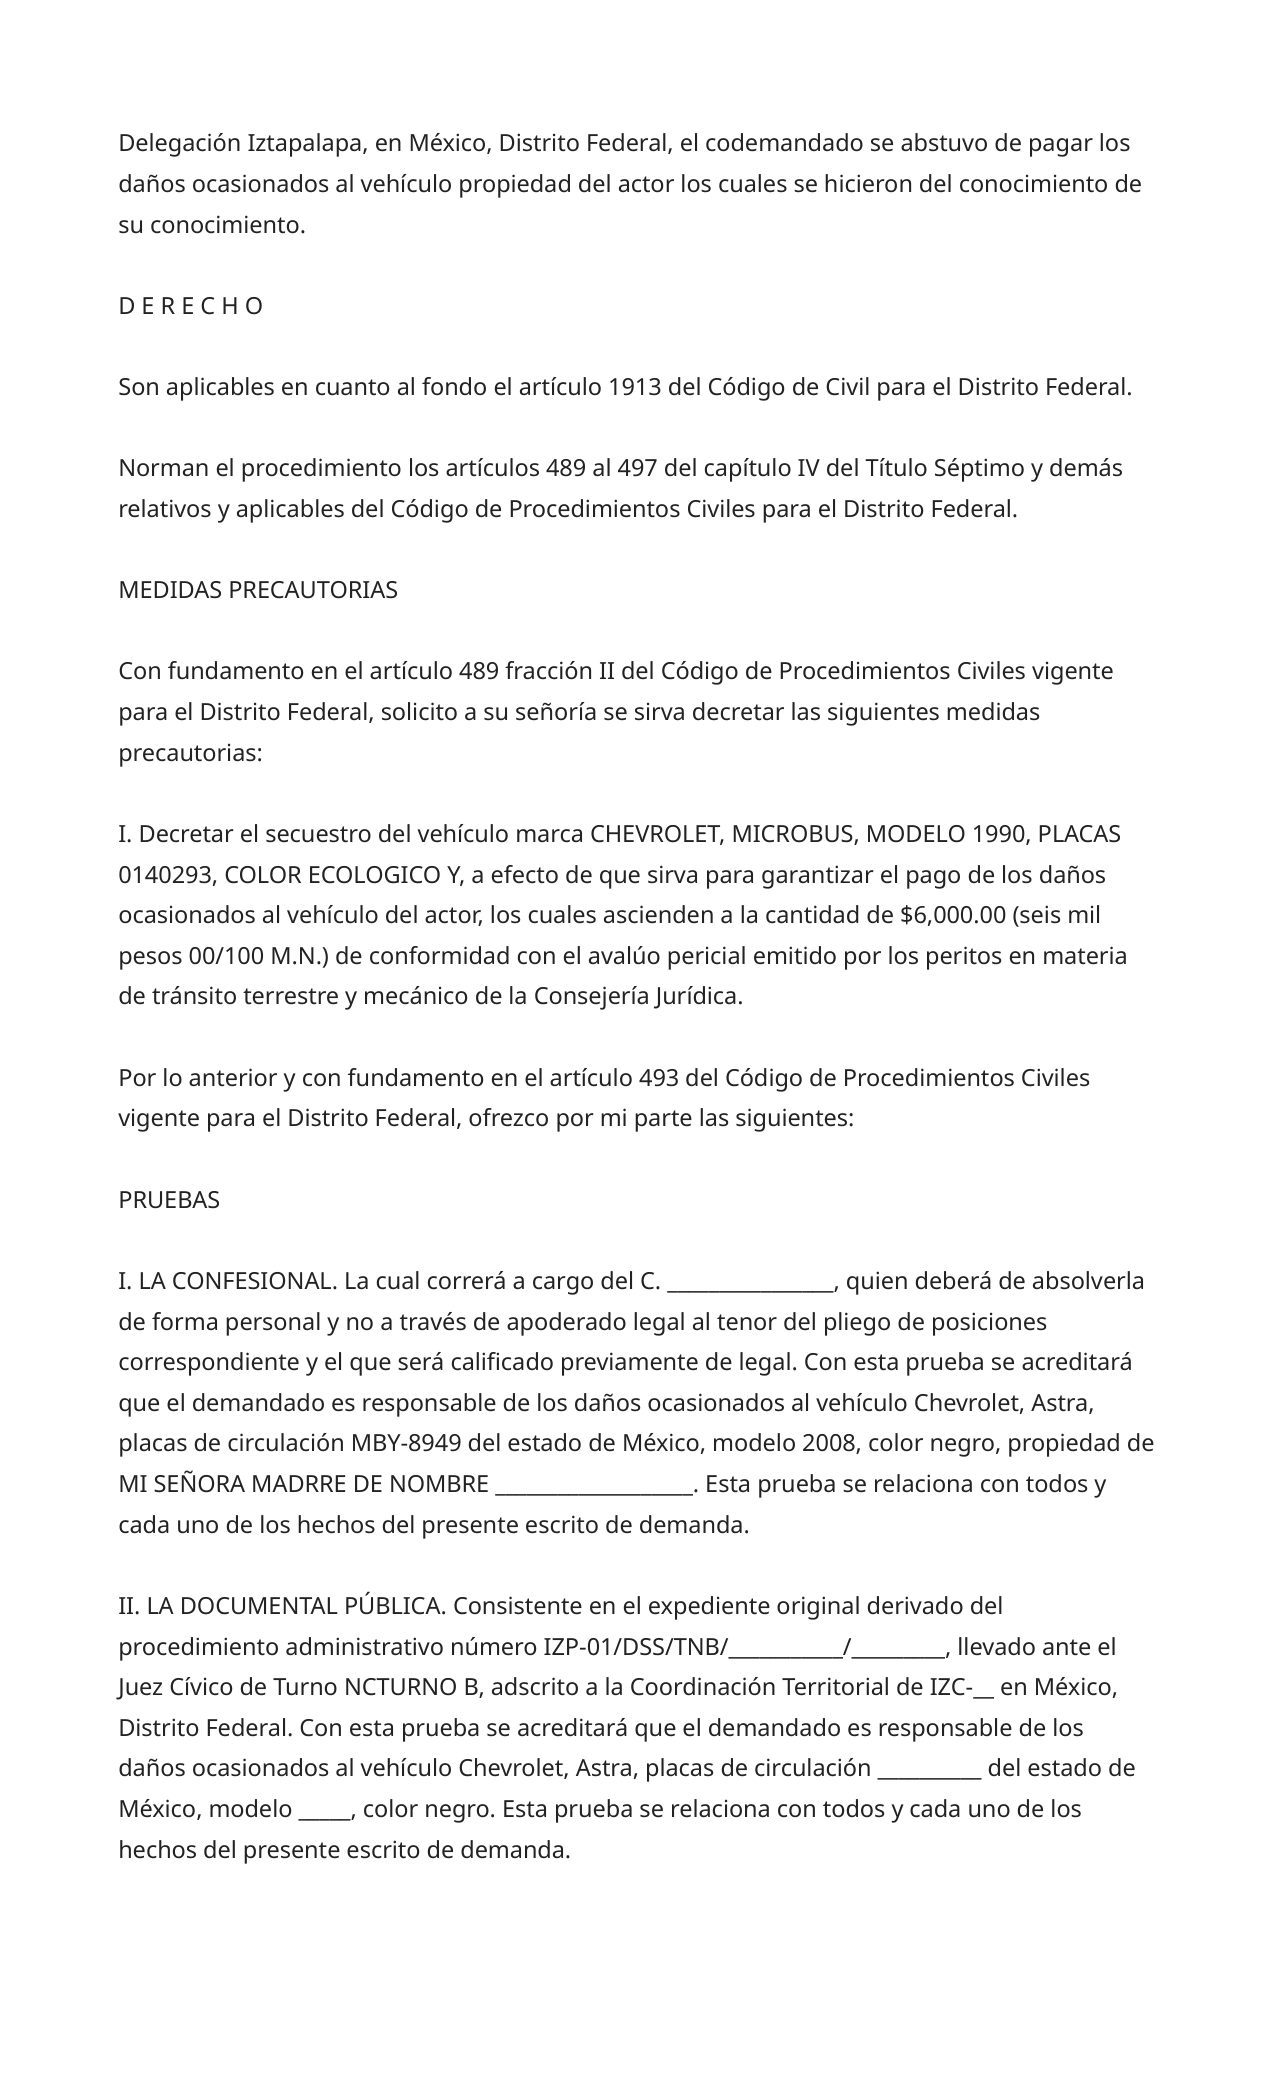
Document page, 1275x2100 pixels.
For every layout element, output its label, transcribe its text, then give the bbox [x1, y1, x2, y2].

text I. LA CONFESIONAL. La cual correrá a cargo del C. ________________, quien deberá de absolverla de forma personal y no a través de apoderado legal al tenor del pliego de posiciones correspondiente y el que será calificado previamente de legal. Con esta prueba se acreditará que el demandado es responsable de los daños ocasionados al vehículo Chevrolet, Astra, placas de circulación MBY-8949 del estado de México, modelo 2008, color negro, propiedad de MI SEÑORA MADRRE DE NOMBRE ___________________. Esta prueba se relaciona con todos y cada uno de los hechos del presente escrito de demanda. [118, 1256, 1157, 1540]
text I. Decretar el secuestro del vehículo marca CHEVROLET, MICROBUS, MODELO 1990, PLACAS 0140293, COLOR ECOLOGICO Y, a efecto de que sirva para garantizar el pago de los daños ocasionados al vehículo del actor, los cuales ascienden a la cantidad de $6,000.00 (seis mil pesos 00/100 M.N.) de conformidad con el avalúo pericial emitido por los peritos en materia de tránsito terrestre y mecánico de la Consejería Jurídica. [118, 809, 1157, 1012]
text Son aplicables en cuanto al fondo el artículo 1913 del Código de Civil para el Distrito Federal. [118, 362, 1157, 402]
text MEDIDAS PRECAUTORIAS [118, 565, 1157, 606]
text Delegación Iztapalapa, en México, Distrito Federal, el codemandado se abstuvo de pagar los daños ocasionados al vehículo propiedad del actor los cuales se hicieron del conocimiento de su conocimiento. [118, 118, 1157, 240]
text Con fundamento en el artículo 489 fracción II del Código de Procedimientos Civiles vigente para el Distrito Federal, solicito a su señoría se sirva decretar las siguientes medidas precautorias: [118, 646, 1157, 768]
text D E R E C H O [118, 281, 1157, 321]
text Norman el procedimiento los artículos 489 al 497 del capítulo IV del Título Séptimo y demás relativos y aplicables del Código de Procedimientos Civiles para el Distrito Federal. [118, 443, 1157, 524]
text PRUEBAS [118, 1174, 1157, 1215]
text II. LA DOCUMENTAL PÚBLICA. Consistente en el expediente original derivado del procedimiento administrativo número IZP-01/DSS/TNB/___________/_________, llevado ante el Juez Cívico de Turno NCTURNO B, adscrito a la Coordinación Territorial de IZC-__ en México, Distrito Federal. Con esta prueba se acreditará que el demandado es responsable de los daños ocasionados al vehículo Chevrolet, Astra, placas de circulación __________ del estado de México, modelo _____, color negro. Esta prueba se relaciona con todos y cada uno de los hechos del presente escrito de demanda. [118, 1581, 1157, 1865]
text Por lo anterior y con fundamento en el artículo 493 del Código de Procedimientos Civiles vigente para el Distrito Federal, ofrezco por mi parte las siguientes: [118, 1052, 1157, 1134]
